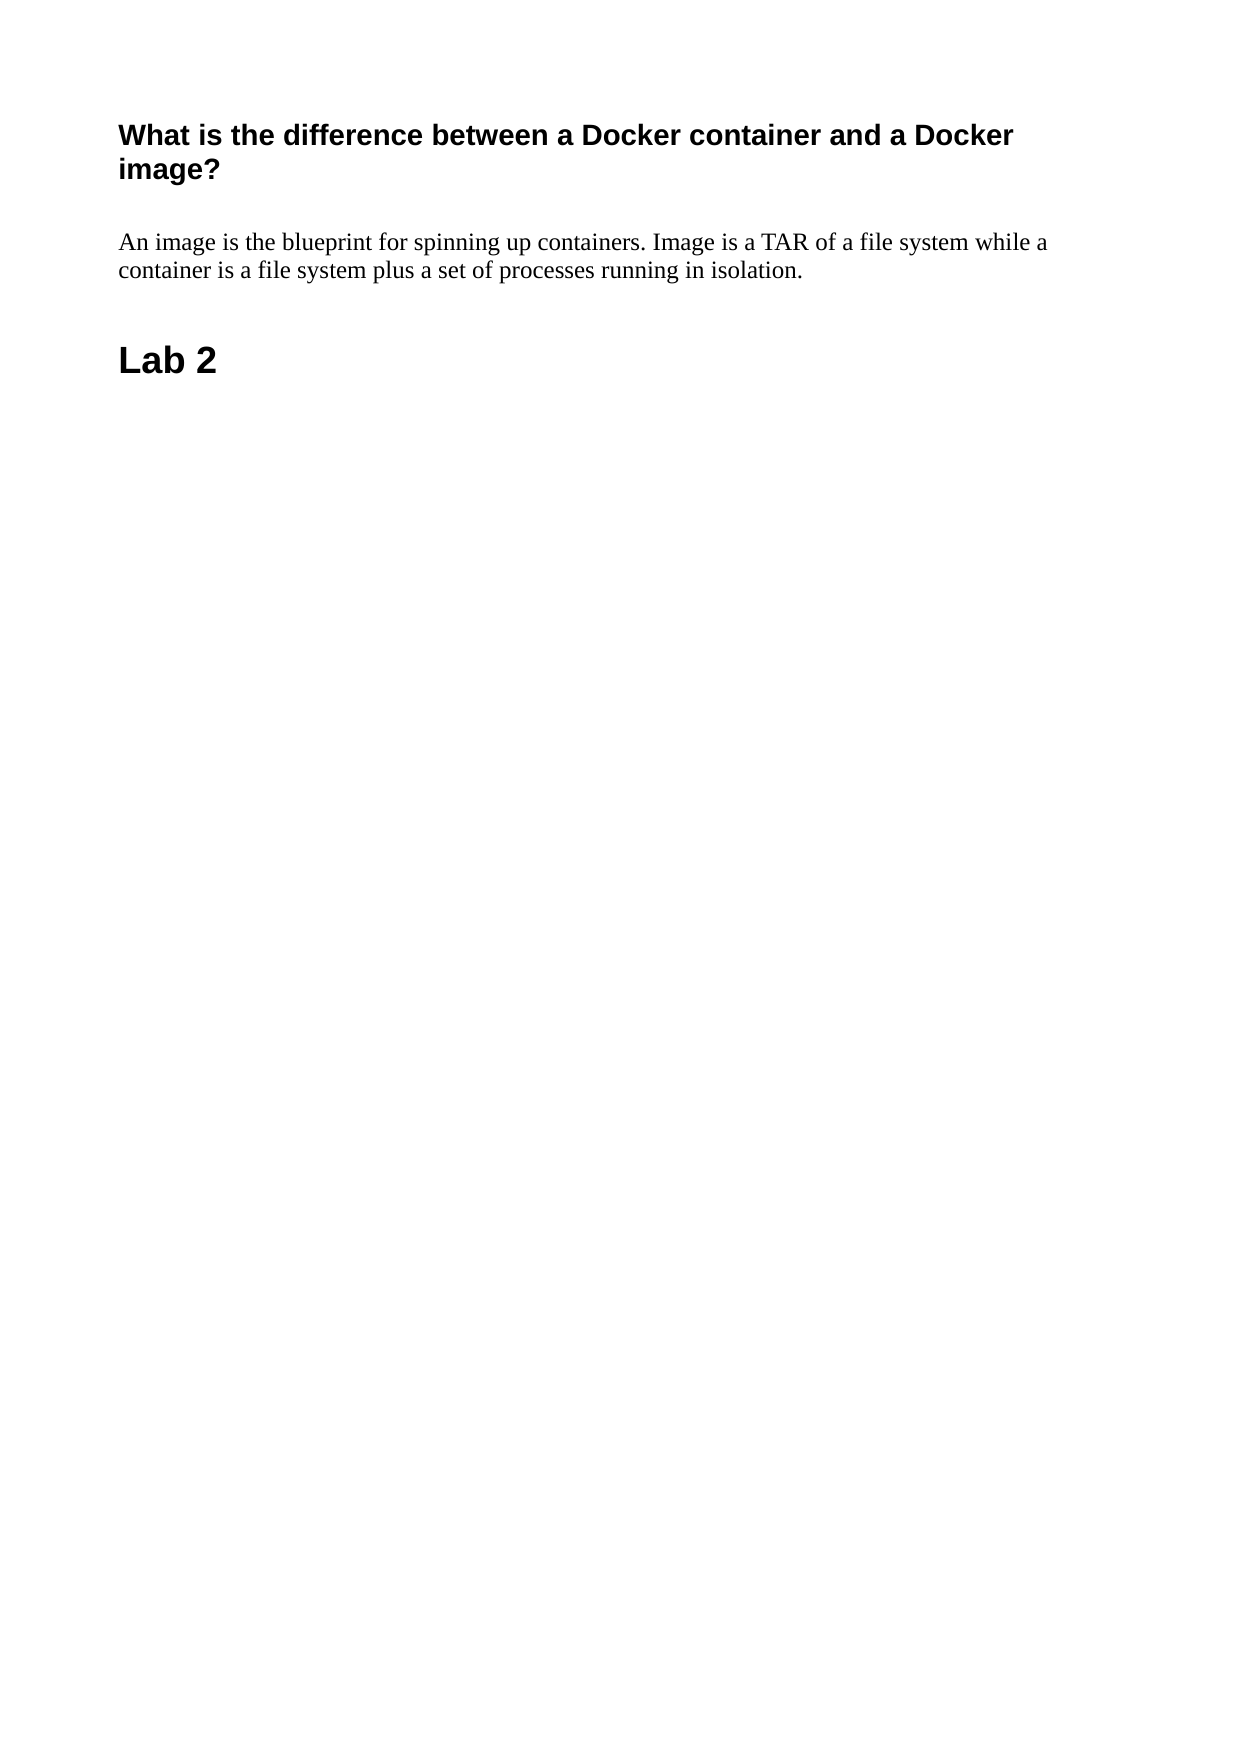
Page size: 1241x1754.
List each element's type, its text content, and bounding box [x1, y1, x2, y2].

text An image is the blueprint for spinning up containers. Image is a TAR of a file system while a container is a file system plus a set of processes running in isolation. [118, 227, 1122, 284]
subtitle What is the difference between a Docker container and a Docker image? [118, 118, 1122, 186]
subtitle Lab 2 [118, 338, 1122, 382]
